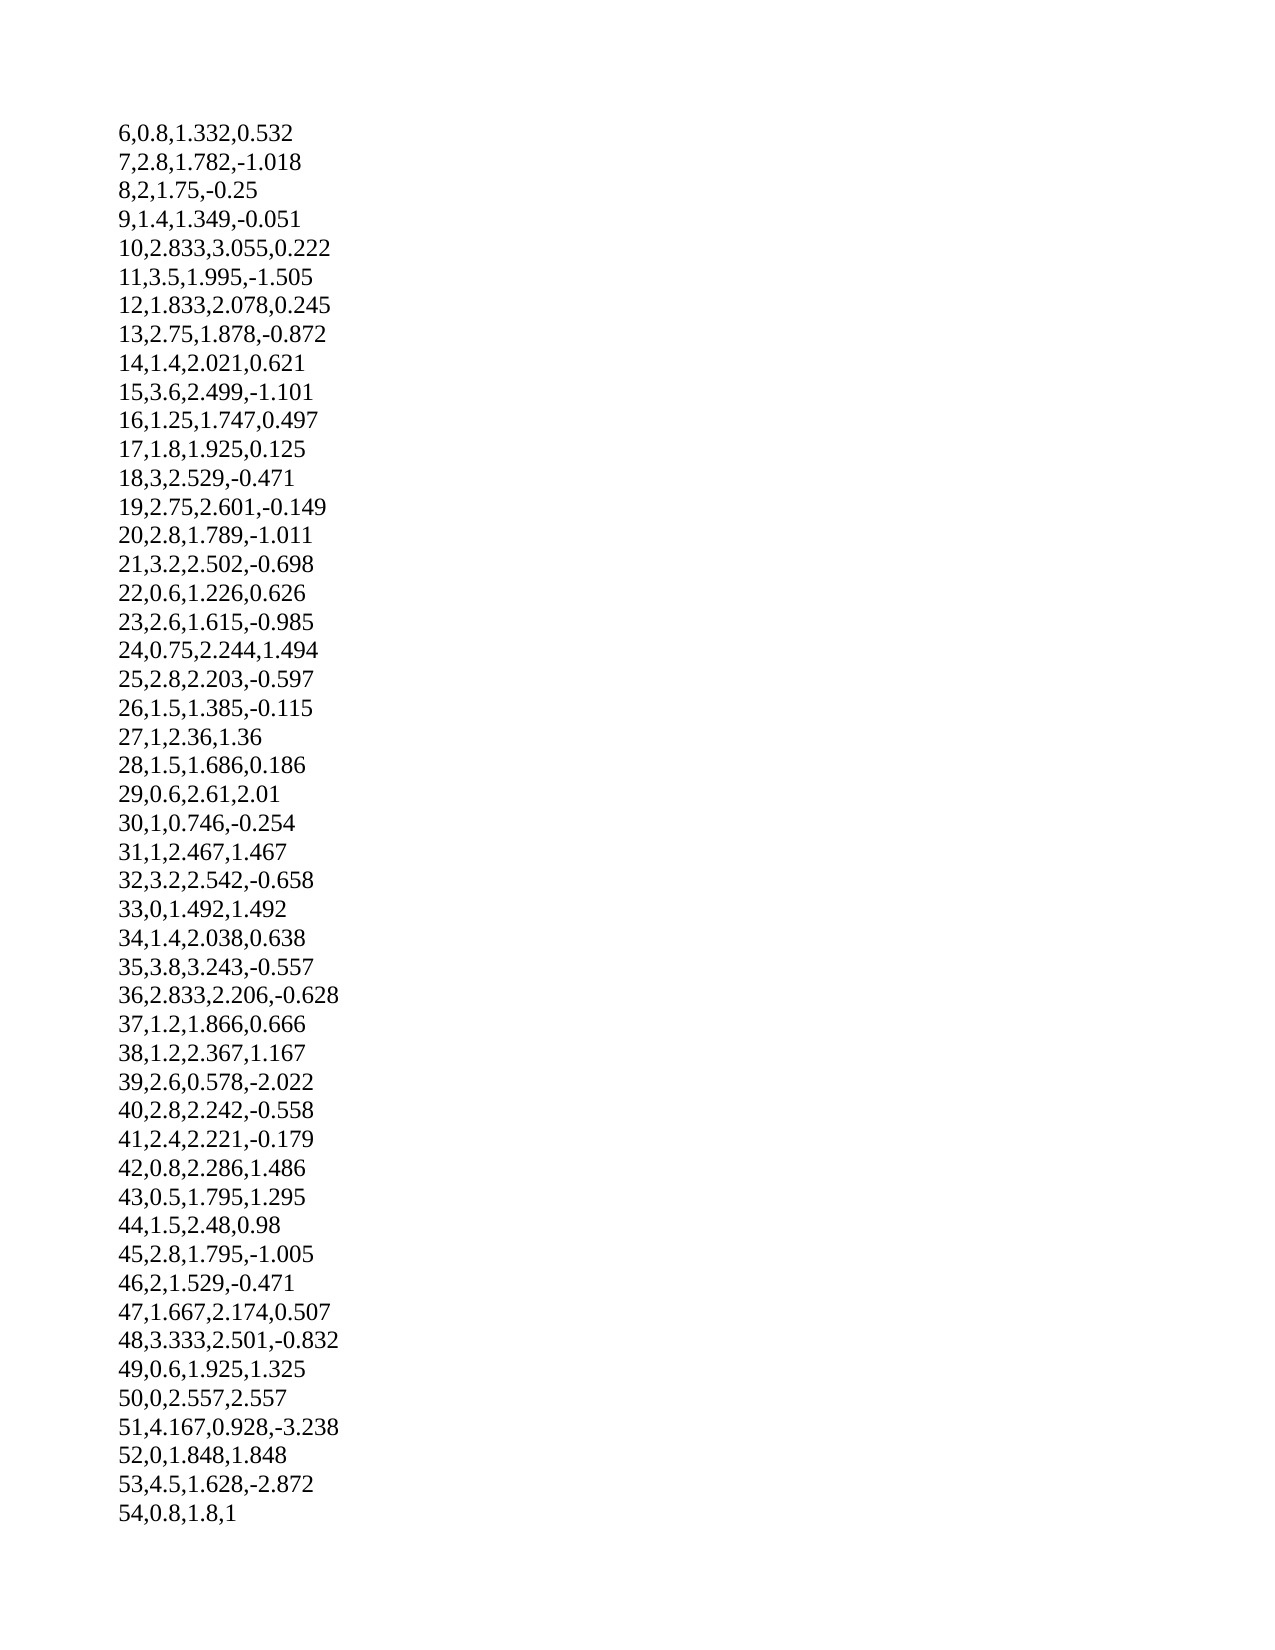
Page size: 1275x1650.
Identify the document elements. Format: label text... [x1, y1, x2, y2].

text 24,0.75,2.244,1.494 [118, 636, 1157, 664]
text 9,1.4,1.349,-0.051 [118, 204, 1157, 233]
text 14,1.4,2.021,0.621 [118, 348, 1157, 377]
text 29,0.6,2.61,2.01 [118, 779, 1157, 808]
text 20,2.8,1.789,-1.011 [118, 521, 1157, 549]
text 49,0.6,1.925,1.325 [118, 1354, 1157, 1383]
text 18,3,2.529,-0.471 [118, 463, 1157, 492]
text 23,2.6,1.615,-0.985 [118, 607, 1157, 636]
text 28,1.5,1.686,0.186 [118, 751, 1157, 779]
text 26,1.5,1.385,-0.115 [118, 693, 1157, 722]
text 6,0.8,1.332,0.532 [118, 118, 1157, 147]
text 33,0,1.492,1.492 [118, 894, 1157, 923]
text 53,4.5,1.628,-2.872 [118, 1469, 1157, 1498]
text 54,0.8,1.8,1 [118, 1498, 1157, 1527]
text 12,1.833,2.078,0.245 [118, 291, 1157, 319]
text 10,2.833,3.055,0.222 [118, 233, 1157, 262]
text 22,0.6,1.226,0.626 [118, 578, 1157, 607]
text 19,2.75,2.601,-0.149 [118, 492, 1157, 521]
text 45,2.8,1.795,-1.005 [118, 1239, 1157, 1268]
text 50,0,2.557,2.557 [118, 1383, 1157, 1412]
text 47,1.667,2.174,0.507 [118, 1297, 1157, 1326]
text 34,1.4,2.038,0.638 [118, 923, 1157, 952]
text 31,1,2.467,1.467 [118, 837, 1157, 866]
text 21,3.2,2.502,-0.698 [118, 549, 1157, 578]
text 51,4.167,0.928,-3.238 [118, 1412, 1157, 1441]
text 52,0,1.848,1.848 [118, 1441, 1157, 1469]
text 36,2.833,2.206,-0.628 [118, 981, 1157, 1009]
text 39,2.6,0.578,-2.022 [118, 1067, 1157, 1096]
text 43,0.5,1.795,1.295 [118, 1182, 1157, 1211]
text 40,2.8,2.242,-0.558 [118, 1096, 1157, 1124]
text 13,2.75,1.878,-0.872 [118, 319, 1157, 348]
text 37,1.2,1.866,0.666 [118, 1009, 1157, 1038]
text 46,2,1.529,-0.471 [118, 1268, 1157, 1297]
text 8,2,1.75,-0.25 [118, 176, 1157, 204]
text 11,3.5,1.995,-1.505 [118, 262, 1157, 291]
text 41,2.4,2.221,-0.179 [118, 1124, 1157, 1153]
text 38,1.2,2.367,1.167 [118, 1038, 1157, 1067]
text 17,1.8,1.925,0.125 [118, 434, 1157, 463]
text 7,2.8,1.782,-1.018 [118, 147, 1157, 176]
text 16,1.25,1.747,0.497 [118, 406, 1157, 434]
text 25,2.8,2.203,-0.597 [118, 664, 1157, 693]
text 15,3.6,2.499,-1.101 [118, 377, 1157, 406]
text 42,0.8,2.286,1.486 [118, 1153, 1157, 1182]
text 44,1.5,2.48,0.98 [118, 1211, 1157, 1239]
text 48,3.333,2.501,-0.832 [118, 1326, 1157, 1354]
text 30,1,0.746,-0.254 [118, 808, 1157, 837]
text 32,3.2,2.542,-0.658 [118, 866, 1157, 894]
text 35,3.8,3.243,-0.557 [118, 952, 1157, 981]
text 27,1,2.36,1.36 [118, 722, 1157, 751]
